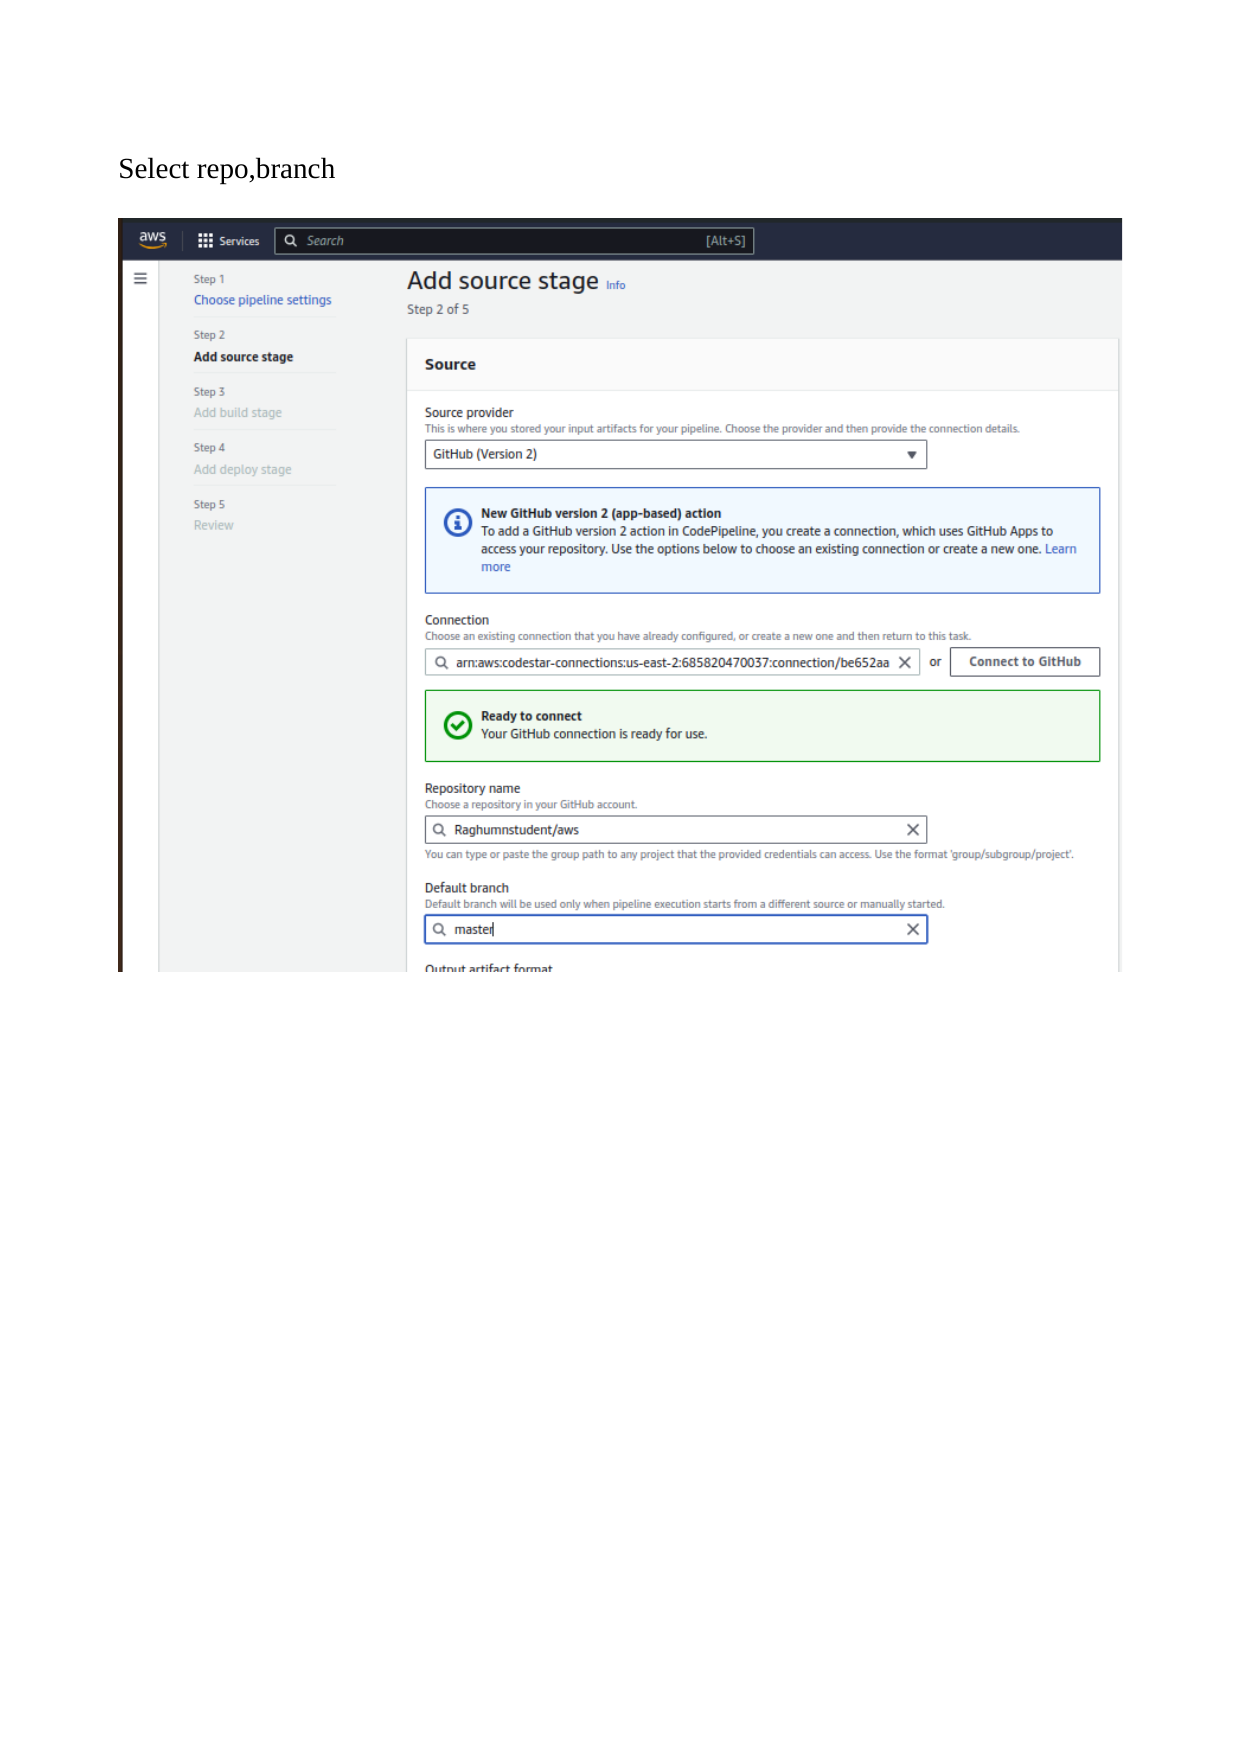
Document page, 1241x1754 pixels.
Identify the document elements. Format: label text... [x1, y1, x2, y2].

text Select repo,branch [118, 152, 1122, 185]
picture [118, 218, 1123, 972]
